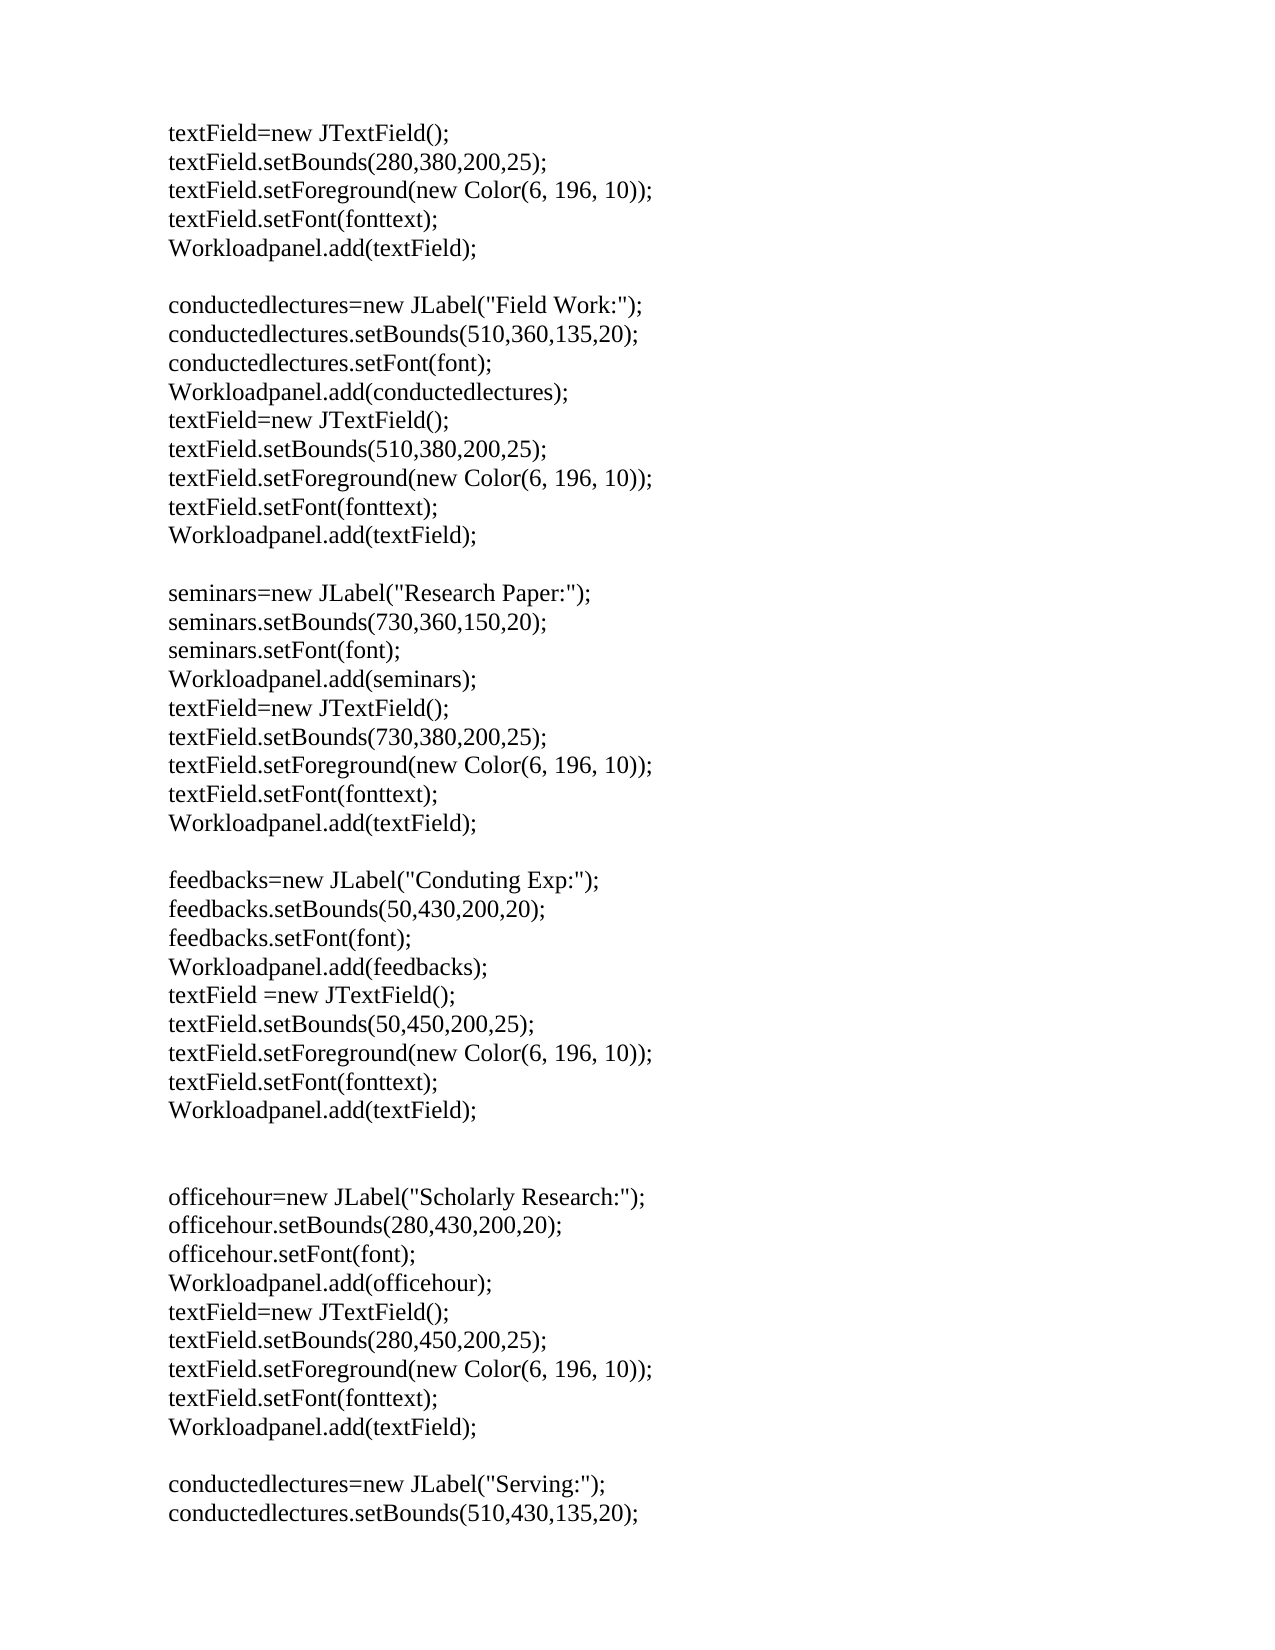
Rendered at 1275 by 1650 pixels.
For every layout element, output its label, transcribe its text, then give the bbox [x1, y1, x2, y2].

text Workloadpanel.add(textField); [118, 521, 1157, 549]
text textField.setFont(fonttext); [118, 1067, 1157, 1096]
text Workloadpanel.add(textField); [118, 1096, 1157, 1124]
text textField=new JTextField(); [118, 1297, 1157, 1326]
text Workloadpanel.add(textField); [118, 233, 1157, 262]
text textField=new JTextField(); [118, 693, 1157, 722]
text conductedlectures.setBounds(510,430,135,20); [118, 1498, 1157, 1527]
text textField=new JTextField(); [118, 118, 1157, 147]
text Workloadpanel.add(feedbacks); [118, 952, 1157, 981]
text seminars.setFont(font); [118, 636, 1157, 664]
text seminars=new JLabel("Research Paper:"); [118, 578, 1157, 607]
text Workloadpanel.add(seminars); [118, 664, 1157, 693]
text textField.setForeground(new Color(6, 196, 10)); [118, 176, 1157, 204]
text officehour.setFont(font); [118, 1239, 1157, 1268]
text Workloadpanel.add(conductedlectures); [118, 377, 1157, 406]
text textField.setForeground(new Color(6, 196, 10)); [118, 751, 1157, 779]
text officehour.setBounds(280,430,200,20); [118, 1211, 1157, 1239]
text textField.setFont(fonttext); [118, 779, 1157, 808]
text conductedlectures.setFont(font); [118, 348, 1157, 377]
text textField=new JTextField(); [118, 406, 1157, 434]
text textField.setFont(fonttext); [118, 204, 1157, 233]
text Workloadpanel.add(officehour); [118, 1268, 1157, 1297]
text Workloadpanel.add(textField); [118, 808, 1157, 837]
text feedbacks=new JLabel("Conduting Exp:"); [118, 866, 1157, 894]
text textField.setForeground(new Color(6, 196, 10)); [118, 463, 1157, 492]
text textField.setForeground(new Color(6, 196, 10)); [118, 1038, 1157, 1067]
text textField.setForeground(new Color(6, 196, 10)); [118, 1354, 1157, 1383]
text conductedlectures=new JLabel("Serving:"); [118, 1469, 1157, 1498]
text textField.setFont(fonttext); [118, 492, 1157, 521]
text seminars.setBounds(730,360,150,20); [118, 607, 1157, 636]
text textField =new JTextField(); [118, 981, 1157, 1009]
text feedbacks.setBounds(50,430,200,20); [118, 894, 1157, 923]
text conductedlectures=new JLabel("Field Work:"); [118, 291, 1157, 319]
text textField.setBounds(730,380,200,25); [118, 722, 1157, 751]
text officehour=new JLabel("Scholarly Research:"); [118, 1182, 1157, 1211]
text Workloadpanel.add(textField); [118, 1412, 1157, 1441]
text conductedlectures.setBounds(510,360,135,20); [118, 319, 1157, 348]
text textField.setBounds(50,450,200,25); [118, 1009, 1157, 1038]
text textField.setBounds(280,380,200,25); [118, 147, 1157, 176]
text textField.setBounds(280,450,200,25); [118, 1326, 1157, 1354]
text feedbacks.setFont(font); [118, 923, 1157, 952]
text textField.setBounds(510,380,200,25); [118, 434, 1157, 463]
text textField.setFont(fonttext); [118, 1383, 1157, 1412]
